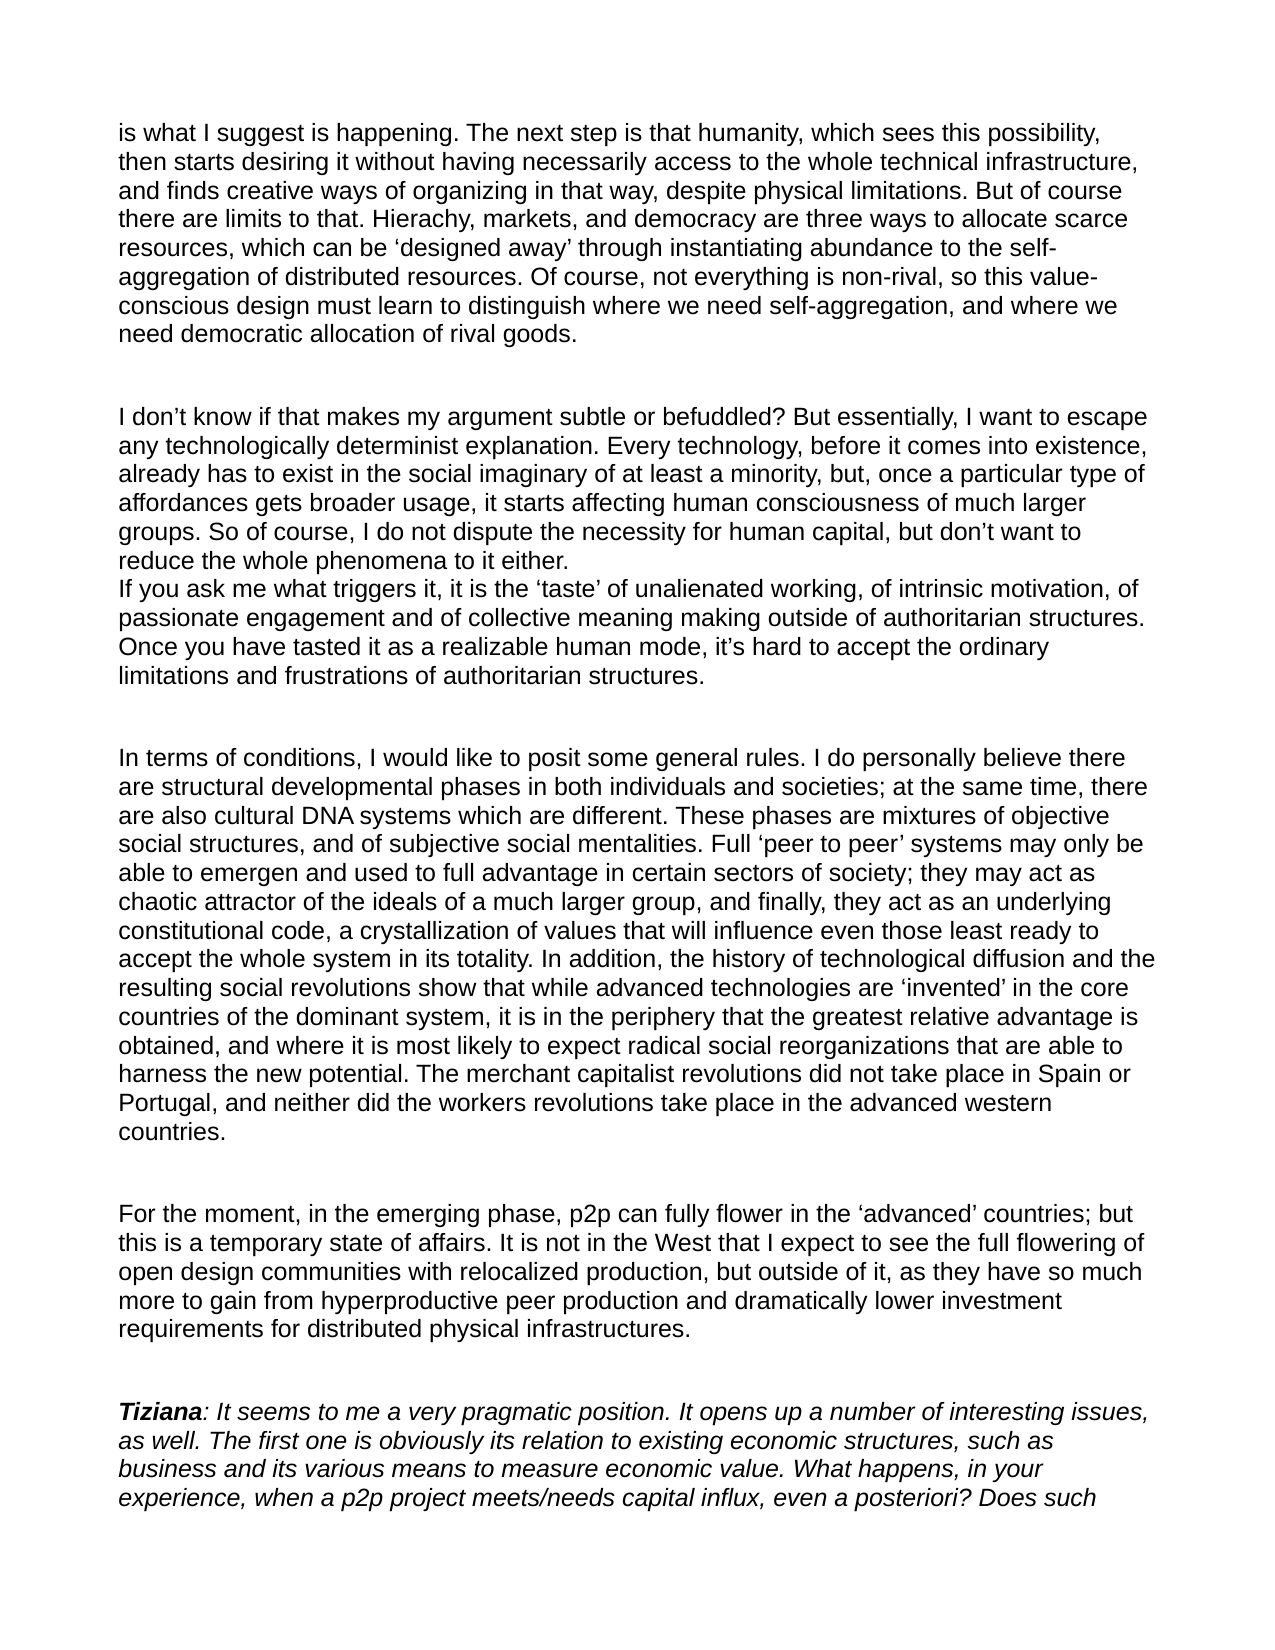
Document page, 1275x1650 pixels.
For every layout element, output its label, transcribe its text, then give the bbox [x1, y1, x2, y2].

text I don’t know if that makes my argument subtle or befuddled? But essentially, I want to escape any technologically determinist explanation. Every technology, before it comes into existence, already has to exist in the social imaginary of at least a minority, but, once a particular type of affordances gets broader usage, it starts affecting human consciousness of much larger groups. So of course, I do not dispute the necessity for human capital, but don’t want to reduce the whole phenomena to it either. If you ask me what triggers it, it is the ‘taste’ of unalienated working, of intrinsic motivation, of passionate engagement and of collective meaning making outside of authoritarian structures. Once you have tasted it as a realizable human mode, it’s hard to accept the ordinary limitations and frustrations of authoritarian structures. [118, 402, 1157, 689]
text is what I suggest is happening. The next step is that humanity, which sees this possibility, then starts desiring it without having necessarily access to the whole technical infrastructure, and finds creative ways of organizing in that way, despite physical limitations. But of course there are limits to that. Hierachy, markets, and democracy are three ways to allocate scarce resources, which can be ‘designed away’ through instantiating abundance to the self-aggregation of distributed resources. Of course, not everything is non-rival, so this value-conscious design must learn to distinguish where we need self-aggregation, and where we need democratic allocation of rival goods. [118, 118, 1157, 348]
text In terms of conditions, I would like to posit some general rules. I do personally believe there are structural developmental phases in both individuals and societies; at the same time, there are also cultural DNA systems which are different. These phases are mixtures of objective social structures, and of subjective social mentalities. Full ‘peer to peer’ systems may only be able to emergen and used to full advantage in certain sectors of society; they may act as chaotic attractor of the ideals of a much larger group, and finally, they act as an underlying constitutional code, a crystallization of values that will influence even those least ready to accept the whole system in its totality. In addition, the history of technological diffusion and the resulting social revolutions show that while advanced technologies are ‘invented’ in the core countries of the dominant system, it is in the periphery that the greatest relative advantage is obtained, and where it is most likely to expect radical social reorganizations that are able to harness the new potential. The merchant capitalist revolutions did not take place in Spain or Portugal, and neither did the workers revolutions take place in the advanced western countries. [118, 743, 1157, 1146]
text For the moment, in the emerging phase, p2p can fully flower in the ‘advanced’ countries; but this is a temporary state of affairs. It is not in the West that I expect to see the full flowering of open design communities with relocalized production, but outside of it, as they have so much more to gain from hyperproductive peer production and dramatically lower investment requirements for distributed physical infrastructures. [118, 1199, 1157, 1343]
text Tiziana: It seems to me a very pragmatic position. It opens up a number of interesting issues, as well. The first one is obviously its relation to existing economic structures, such as business and its various means to measure economic value. What happens, in your experience, when a p2p project meets/needs capital influx, even a posteriori? Does such [118, 1397, 1157, 1512]
